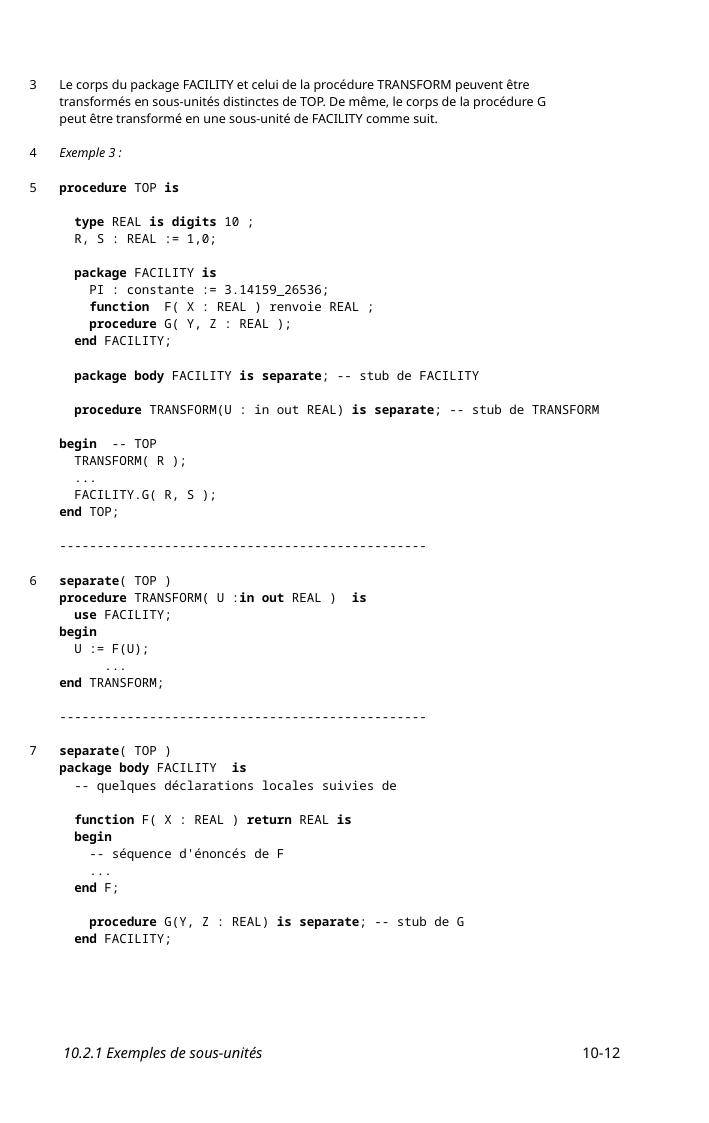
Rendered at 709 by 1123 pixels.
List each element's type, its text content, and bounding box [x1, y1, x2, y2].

text begin [59, 828, 620, 845]
text R, S : REAL := 1,0; [59, 230, 620, 247]
text procedure TRANSFORM( U :in out REAL ) is [59, 589, 620, 606]
text ------------------------------------------------- [59, 537, 620, 554]
text Le corps du package FACILITY et celui de la procédure TRANSFORM peuvent être [59, 76, 620, 93]
text procedure TOP is [59, 179, 620, 196]
text function F( X : REAL ) return REAL is [59, 811, 620, 828]
text procedure G( Y, Z : REAL ); [59, 315, 620, 332]
text end FACILITY; [59, 930, 620, 947]
text ... [59, 862, 620, 879]
text peut être transformé en une sous-unité de FACILITY comme suit. [59, 110, 620, 127]
text procedure TRANSFORM(U : in out REAL) is separate; -- stub de TRANSFORM [59, 401, 620, 418]
text begin -- TOP [59, 435, 620, 452]
text PI : constante := 3.14159_26536; [59, 281, 620, 298]
text FACILITY.G( R, S ); [59, 486, 620, 503]
text ... [59, 657, 620, 674]
text ------------------------------------------------- [59, 708, 620, 725]
text end TRANSFORM; [59, 674, 620, 691]
text -- quelques déclarations locales suivies de [59, 777, 620, 794]
text use FACILITY; [59, 606, 620, 623]
text TRANSFORM( R ); [59, 452, 620, 469]
text package body FACILITY is [59, 759, 620, 777]
text ... [59, 469, 620, 486]
text -- séquence d'énoncés de F [59, 845, 620, 862]
text begin [59, 623, 620, 640]
text function F( X : REAL ) renvoie REAL ; [59, 298, 620, 315]
text end F; [59, 879, 620, 896]
text end TOP; [59, 503, 620, 520]
text package body FACILITY is separate; -- stub de FACILITY [59, 367, 620, 384]
text transformés en sous-unités distinctes de TOP. De même, le corps de la procédure G [59, 93, 620, 110]
text end FACILITY; [59, 332, 620, 349]
text separate( TOP ) [59, 742, 620, 759]
text package FACILITY is [59, 264, 620, 281]
text separate( TOP ) [59, 572, 620, 589]
text U := F(U); [59, 640, 620, 657]
text procedure G(Y, Z : REAL) is separate; -- stub de G [59, 913, 620, 930]
text Exemple 3 : [59, 144, 620, 162]
text type REAL is digits 10 ; [59, 213, 620, 230]
